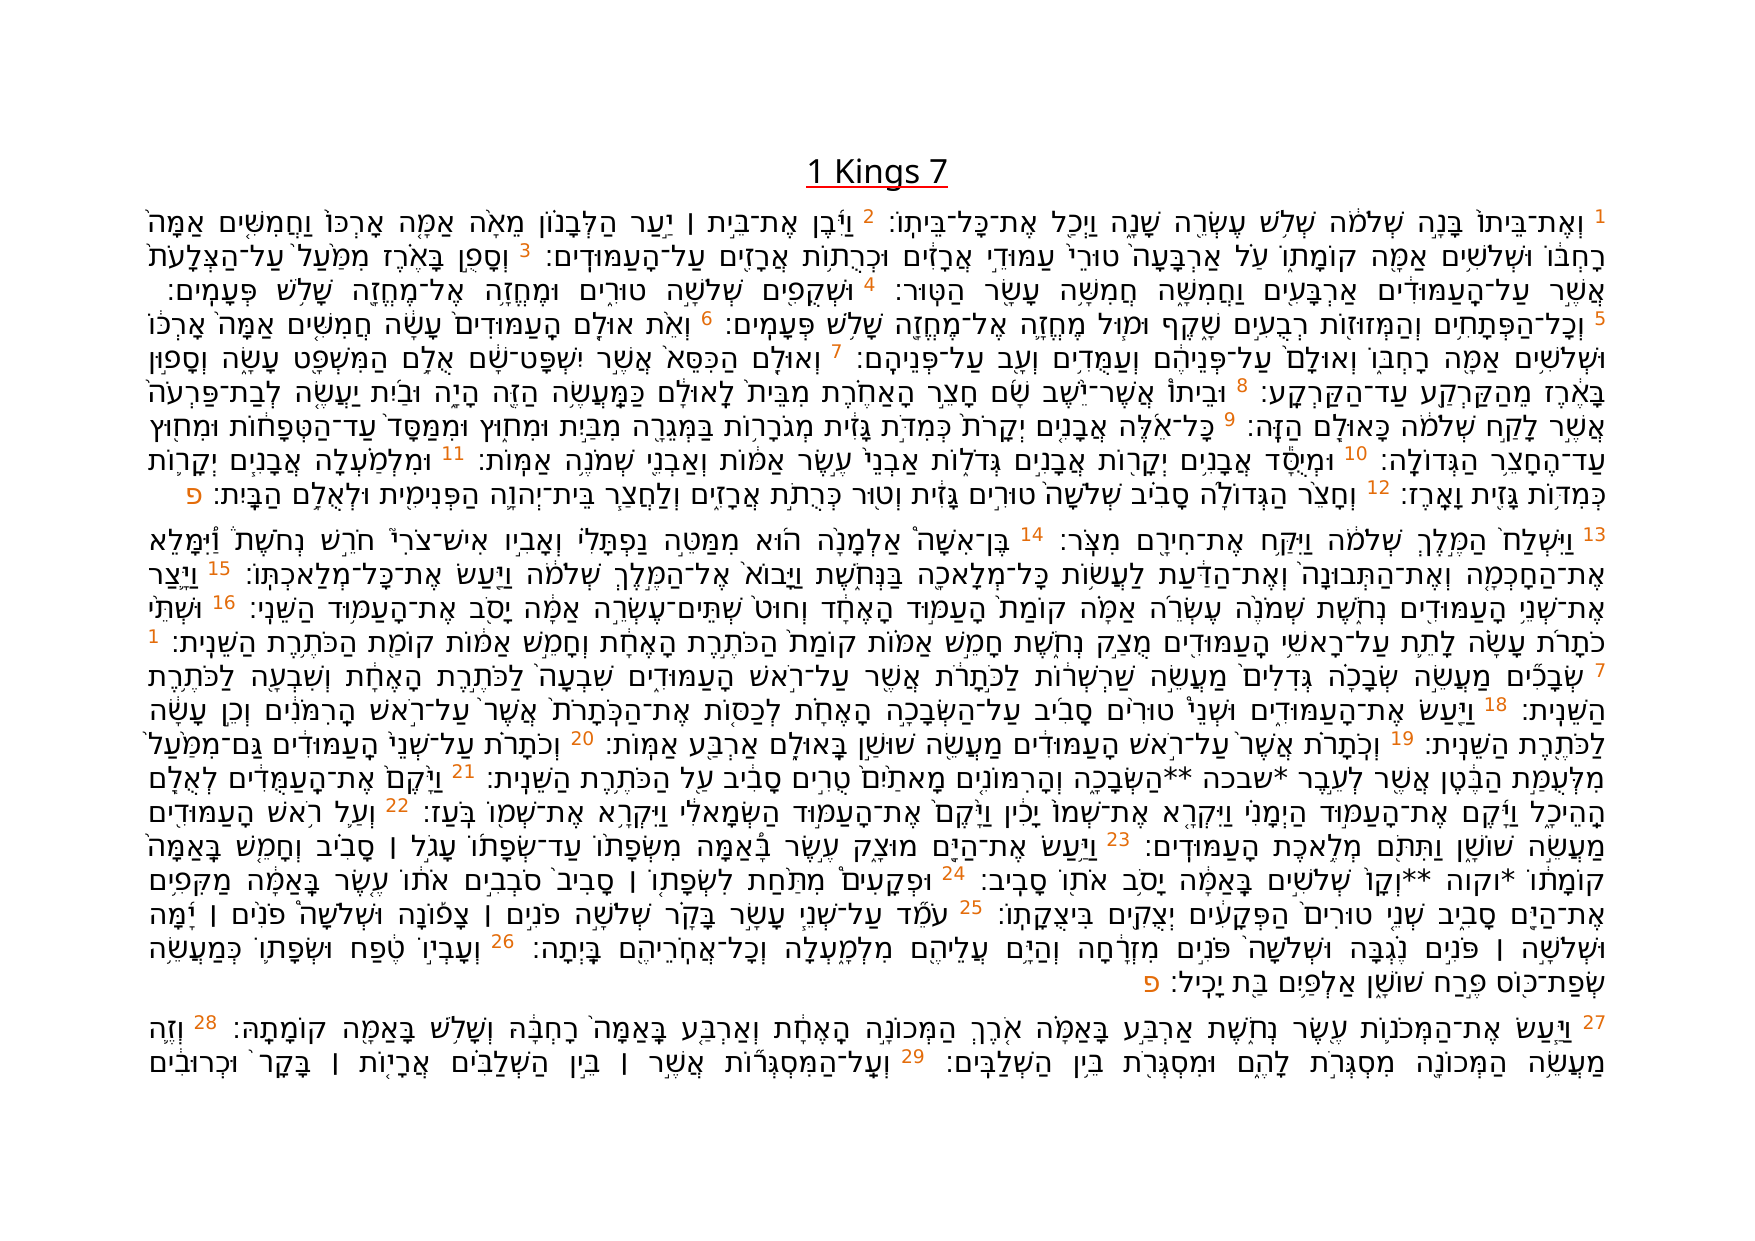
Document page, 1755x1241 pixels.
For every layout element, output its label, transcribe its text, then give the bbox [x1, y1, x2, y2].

text 13 וַיִּשְׁלַח֙ הַמֶּ֣לֶךְ שְׁלֹמֹ֔ה וַיִּקַּ֥ח אֶת־חִירָ֖ם מִצֹּֽר׃ ‬‬‬‬14 בֶּן־אִשָּׁה֩ אַלְמָנָ֨ה ה֜וּא מִמַּטֵּ֣ה נַפְתָּלִ֗י וְאָבִ֣יו אִישׁ־צֹרִי֮ חֹרֵ֣שׁ נְחֹשֶׁת֒ וַ֠יִּמָּלֵא אֶת־הַחָכְמָ֤ה וְאֶת־הַתְּבוּנָה֙ וְאֶת־הַדַּ֔עַת לַעֲשׂ֥וֹת כָּל־מְלָאכָ֖ה בַּנְּחֹ֑שֶׁת וַיָּבוֹא֙ אֶל־הַמֶּ֣לֶךְ שְׁלֹמֹ֔ה וַיַּ֖עַשׂ אֶת־כָּל־מְלַאכְתּֽוֹ׃ ‬‬‬‬15 וַיָּ֛צַר אֶת־שְׁנֵ֥י הָעַמּוּדִ֖ים נְחֹ֑שֶׁת שְׁמֹנֶ֨ה עֶשְׂרֵ֜ה אַמָּ֗ה קוֹמַת֙ הָעַמּ֣וּד הָאֶחָ֔ד וְחוּט֙ שְׁתֵּים־עֶשְׂרֵ֣ה אַמָּ֔ה יָסֹ֖ב אֶת־הָעַמּ֥וּד הַשֵּׁנִֽי׃ ‬‬‬‬16 וּשְׁתֵּ֨י כֹתָרֹ֜ת עָשָׂ֗ה לָתֵ֛ת עַל־רָאשֵׁ֥י הָֽעַמּוּדִ֖ים מֻצַ֣ק נְחֹ֑שֶׁת חָמֵ֣שׁ אַמּ֗וֹת קוֹמַת֙ הַכֹּתֶ֣רֶת הָאֶחָ֔ת וְחָמֵ֣שׁ אַמּ֔וֹת קוֹמַ֖ת הַכֹּתֶ֥רֶת הַשֵּׁנִֽית׃ ‬‬‬‬17 שְׂבָכִ֞ים מַעֲשֵׂ֣ה שְׂבָכָ֗ה גְּדִלִים֙ מַעֲשֵׂ֣ה שַׁרְשְׁר֔וֹת לַכֹּ֣תָרֹ֔ת אֲשֶׁ֖ר עַל־רֹ֣אשׁ הָעַמּוּדִ֑ים שִׁבְעָה֙ לַכֹּתֶ֣רֶת הָאֶחָ֔ת וְשִׁבְעָ֖ה לַכֹּתֶ֥רֶת הַשֵּׁנִֽית׃ ‬‬‬‬18 וַיַּ֖עַשׂ אֶת־הָעַמּוּדִ֑ים וּשְׁנֵי֩ טוּרִ֨ים סָבִ֜יב עַל־הַשְּׂבָכָ֣ה הָאֶחָ֗ת לְכַסּ֤וֹת אֶת־הַכֹּֽתָרֹת֙ אֲשֶׁר֙ עַל־רֹ֣אשׁ הָֽרִמֹּנִ֔ים וְכֵ֣ן עָשָׂ֔ה לַכֹּתֶ֖רֶת הַשֵּׁנִֽית׃ ‬‬‬‬19 וְכֹֽתָרֹ֗ת אֲשֶׁר֙ עַל־רֹ֣אשׁ הָעַמּוּדִ֔ים מַעֲשֵׂ֖ה שׁוּשַׁ֣ן בָּֽאוּלָ֑ם אַרְבַּ֖ע אַמּֽוֹת׃ ‬‬‬‬20 וְכֹתָרֹ֗ת עַל־שְׁנֵי֙ הָֽעַמּוּדִ֔ים גַּם־מִמַּ֙עַל֙ מִלְּעֻמַּ֣ת הַבֶּ֔טֶן אֲשֶׁ֖ר לְעֵ֣בֶר *שבכה **הַשְּׂבָכָ֑ה וְהָרִמּוֹנִ֤ים מָאתַ֙יִם֙ טֻרִ֣ים סָבִ֔יב עַ֖ל הַכֹּתֶ֥רֶת הַשֵּׁנִֽית׃ ‬‬‬‬21 וַיָּ֙קֶם֙ אֶת־הָֽעַמֻּדִ֔ים לְאֻלָ֖ם הַֽהֵיכָ֑ל וַיָּ֜קֶם אֶת־הָעַמּ֣וּד הַיְמָנִ֗י וַיִּקְרָ֤א אֶת־שְׁמוֹ֙ יָכִ֔ין וַיָּ֙קֶם֙ אֶת־הָעַמּ֣וּד הַשְּׂמָאלִ֔י וַיִּקְרָ֥א אֶת־שְׁמ֖וֹ בֹּֽעַז׃ ‬‬‬‬22 וְעַ֛ל רֹ֥אשׁ הָעַמּוּדִ֖ים מַעֲשֵׂ֣ה שׁוֹשָׁ֑ן וַתִּתֹּ֖ם מְלֶ֥אכֶת הָעַמּוּדִֽים׃ ‬‬‬‬23 וַיַּ֥עַשׂ אֶת־הַיָּ֖ם מוּצָ֑ק עֶ֣שֶׂר בָּ֠אַמָּה מִשְּׂפָת֨וֹ עַד־שְׂפָת֜וֹ עָגֹ֣ל ׀ סָבִ֗יב וְחָמֵ֤שׁ בָּֽאַמָּה֙ קוֹמָת֔וֹ *וקוה **וְקָו֙ שְׁלֹשִׁ֣ים בָּֽאַמָּ֔ה יָסֹ֥ב אֹת֖וֹ סָבִֽיב׃ ‬‬‬‬24 וּפְקָעִים֩ מִתַּ֨חַת לִשְׂפָת֤וֹ ׀ סָבִיב֙ סֹבְבִ֣ים אֹת֔וֹ עֶ֚שֶׂר בָּֽאַמָּ֔ה מַקִּפִ֥ים אֶת־הַיָּ֖ם סָבִ֑יב שְׁנֵ֤י טוּרִים֙ הַפְּקָעִ֔ים יְצֻקִ֖ים בִּיצֻקָתֽוֹ׃ ‬‬‬‬25 עֹמֵ֞ד עַל־שְׁנֵ֧י עָשָׂ֣ר בָּקָ֗ר שְׁלֹשָׁ֣ה פֹנִ֣ים ׀ צָפ֡וֹנָה וּשְׁלֹשָׁה֩ פֹנִ֨ים ׀ יָ֜מָּה וּשְׁלֹשָׁ֣ה ׀ פֹּנִ֣ים נֶ֗גְבָּה וּשְׁלֹשָׁה֙ פֹּנִ֣ים מִזְרָ֔חָה וְהַיָּ֥ם עֲלֵיהֶ֖ם מִלְמָ֑עְלָה וְכָל־אֲחֹֽרֵיהֶ֖ם בָּֽיְתָה׃ ‬‬‬‬26 וְעָבְי֣וֹ טֶ֔פַח וּשְׂפָת֛וֹ כְּמַעֲשֵׂ֥ה שְׂפַת־כּ֖וֹס פֶּ֣רַח שׁוֹשָׁ֑ן אַלְפַּ֥יִם בַּ֖ת יָכִֽיל׃ פ ‬‬‬‬‬‬‬‬‬‬‬‬‬‬‬‬‬‬ [148, 524, 1606, 999]
text 1 וְאֶת־בֵּיתוֹ֙ בָּנָ֣ה שְׁלֹמֹ֔ה שְׁלֹ֥שׁ עֶשְׂרֵ֖ה שָׁנָ֑ה וַיְכַ֖ל אֶת־כָּל־בֵּיתֽוֹ׃ ‬‬‬‬‬‬‬2 וַיִּ֜בֶן אֶת־בֵּ֣ית ׀ יַ֣עַר הַלְּבָנ֗וֹן מֵאָ֨ה אַמָּ֤ה אָרְכּוֹ֙ וַחֲמִשִּׁ֤ים אַמָּה֙ רָחְבּ֔וֹ וּשְׁלֹשִׁ֥ים אַמָּ֖ה קוֹמָת֑וֹ עַ֗ל אַרְבָּעָה֙ טוּרֵי֙ עַמּוּדֵ֣י אֲרָזִ֔ים וּכְרֻת֥וֹת אֲרָזִ֖ים עַל־הָעַמּוּדִֽים׃ ‬‬‬‬3 וְסָפֻ֣ן בָּאֶ֗רֶז מִמַּ֙עַל֙ עַל־הַצְּלָעֹת֙ אֲשֶׁ֣ר עַל־הָֽעַמּוּדִ֔ים אַרְבָּעִ֖ים וַחֲמִשָּׁ֑ה חֲמִשָּׁ֥ה עָשָׂ֖ר הַטּֽוּר׃ ‬‬‬‬4 וּשְׁקֻפִ֖ים שְׁלֹשָׁ֣ה טוּרִ֑ים וּמֶחֱזָ֥ה אֶל־מֶחֱזָ֖ה שָׁלֹ֥שׁ פְּעָמִֽים׃ ‬‬‬‬5 וְכָל־הַפְּתָחִ֥ים וְהַמְּזוּז֖וֹת רְבֻעִ֣ים שָׁ֑קֶף וּמ֧וּל מֶחֱזָ֛ה אֶל־מֶחֱזָ֖ה שָׁלֹ֥שׁ פְּעָמִֽים׃ ‬‬‬‬6 וְאֵ֨ת אוּלָ֤ם הָֽעַמּוּדִים֙ עָשָׂ֔ה חֲמִשִּׁ֤ים אַמָּה֙ אָרְכּ֔וֹ וּשְׁלֹשִׁ֥ים אַמָּ֖ה רָחְבּ֑וֹ וְאוּלָם֙ עַל־פְּנֵיהֶ֔ם וְעַמֻּדִ֥ים וְעָ֖ב עַל־פְּנֵיהֶֽם׃ ‬‬‬‬7 וְאוּלָ֤ם הַכִּסֵּא֙ אֲשֶׁ֣ר יִשְׁפָּט־שָׁ֔ם אֻלָ֥ם הַמִּשְׁפָּ֖ט עָשָׂ֑ה וְסָפ֣וּן בָּאֶ֔רֶז מֵהַקַּרְקַ֖ע עַד־הַקַּרְקָֽע׃ ‬‬‬‬8 וּבֵיתוֹ֩ אֲשֶׁר־יֵ֨שֶׁב שָׁ֜ם חָצֵ֣ר הָאַחֶ֗רֶת מִבֵּית֙ לָֽאוּלָ֔ם כַּמַּֽעֲשֶׂ֥ה הַזֶּ֖ה הָיָ֑ה וּבַ֜יִת יַעֲשֶׂ֤ה לְבַת־פַּרְעֹה֙ אֲשֶׁ֣ר לָקַ֣ח שְׁלֹמֹ֔ה כָּאוּלָ֖ם הַזֶּֽה׃ ‬‬‬‬9 כָּל־אֵ֜לֶּה אֲבָנִ֤ים יְקָרֹת֙ כְּמִדֹּ֣ת גָּזִ֔ית מְגֹרָר֥וֹת בַּמְּגֵרָ֖ה מִבַּ֣יִת וּמִח֑וּץ וּמִמַּסָּד֙ עַד־הַטְּפָח֔וֹת וּמִח֖וּץ עַד־הֶחָצֵ֥ר הַגְּדוֹלָֽה׃ ‬‬‬‬10 וּמְיֻסָּ֕ד אֲבָנִ֥ים יְקָר֖וֹת אֲבָנִ֣ים גְּדֹל֑וֹת אַבְנֵי֙ עֶ֣שֶׂר אַמּ֔וֹת וְאַבְנֵ֖י שְׁמֹנֶ֥ה אַמּֽוֹת׃ ‬‬‬‬11 וּמִלְמַ֗עְלָה אֲבָנִ֧ים יְקָר֛וֹת כְּמִדּ֥וֹת גָּזִ֖ית וָאָֽרֶז׃ ‬‬‬‬12 וְחָצֵ֨ר הַגְּדוֹלָ֜ה סָבִ֗יב שְׁלֹשָׁה֙ טוּרִ֣ים גָּזִ֔ית וְט֖וּר כְּרֻתֹ֣ת אֲרָזִ֑ים וְלַחֲצַ֧ר בֵּית־יְהוָ֛ה הַפְּנִימִ֖ית וּלְאֻלָ֥ם הַבָּֽיִת׃ פ ‬‬‬‬‬‬‬‬‬‬‬‬‬‬‬ [148, 206, 1606, 511]
text 27 וַיַּ֧עַשׂ אֶת־הַמְּכֹנ֛וֹת עֶ֖שֶׂר נְחֹ֑שֶׁת אַרְבַּ֣ע בָּאַמָּ֗ה אֹ֚רֶךְ הַמְּכוֹנָ֣ה הָֽאֶחָ֔ת וְאַרְבַּ֤ע בָּֽאַמָּה֙ רָחְבָּ֔הּ וְשָׁלֹ֥שׁ בָּאַמָּ֖ה קוֹמָתָֽהּ׃ ‬‬‬‬28 וְזֶ֛ה מַעֲשֵׂ֥ה הַמְּכוֹנָ֖ה מִסְגְּרֹ֣ת לָהֶ֑ם וּמִסְגְּרֹ֖ת בֵּ֥ין הַשְׁלַבִּֽים׃ ‬‬‬‬29 וְעַֽל־הַמִּסְגְּר֞וֹת אֲשֶׁ֣ר ׀ בֵּ֣ין הַשְׁלַבִּ֗ים אֲרָי֤וֹת ׀ בָּקָר֙ וּכְרוּבִ֔ים וְעַל־הַשְׁלַבִּ֖ים כֵּ֣ן מִמָּ֑עַל וּמִתַּ֙חַת֙ לַאֲרָי֣וֹת וְלַבָּקָ֔ר לֹי֖וֹת מַעֲשֵׂ֥ה מוֹרָֽד׃ ‬‬‬‬30 וְאַרְבָּעָה֩ אוֹפַנֵּ֨י נְחֹ֜שֶׁת לַמְּכוֹנָ֤ה הָֽאַחַת֙ וְסַרְנֵ֣י נְחֹ֔שֶׁת וְאַרְבָּעָ֥ה פַעֲמֹתָ֖יו כְּתֵפֹ֣ת לָהֶ֑ם מִתַּ֤חַת לַכִּיֹּר֙ הַכְּתֵפֹ֣ת יְצֻק֔וֹת מֵעֵ֥בֶר אִ֖ישׁ לֹיֽוֹת׃ ‬‬‬‬31 וּ֠פִיהוּ מִבֵּ֨ית לַכֹּתֶ֤רֶת וָמַ֙עְלָה֙ בָּֽאַמָּ֔ה וּפִ֙יהָ֙ עָגֹ֣ל מַעֲשֵׂה־כֵ֔ן אַמָּ֖ה וַחֲצִ֣י הָֽאַמָּ֑ה וְגַם־עַל־פִּ֙יהָ֙ מִקְלָע֔וֹת וּמִסְגְּרֹתֵיהֶ֥ם מְרֻבָּע֖וֹת לֹ֥א עֲגֻלּֽוֹת׃ ‬‬‬‬32 וְאַרְבַּ֣עַת הָאֽוֹפַנִּ֗ים לְמִתַּ֙חַת֙ לַֽמִּסְגְּר֔וֹת וִיד֥וֹת הָאֽוֹפַנִּ֖ים בַּמְּכוֹנָ֑ה וְקוֹמַת֙ הָאוֹפַ֣ן הָאֶחָ֔ד אַמָּ֖ה וַחֲצִ֥י הָאַמָּֽה׃ ‬‬‬‬33 וּמַֽעֲשֵׂה֙ הָא֣וֹפַנִּ֔ים כְּמַעֲשֵׂ֖ה אוֹפַ֣ן הַמֶּרְכָּבָ֑ה יְדוֹתָ֣ם וְגַבֵּיהֶ֗ם וְחִשֻּׁקֵיהֶ֛ם וְחִשֻּׁרֵיהֶ֖ם הַכֹּ֥ל מוּצָֽק׃ ‬‬‬‬34 וְאַרְבַּ֣ע כְּתֵפ֔וֹת אֶ֚ל אַרְבַּ֣ע פִּנּ֔וֹת הַמְּכֹנָ֖ה הָֽאֶחָ֑ת מִן־הַמְּכֹנָ֖ה כְּתֵפֶֽיהָ׃ ‬‬‬‬35 וּבְרֹ֣אשׁ הַמְּכוֹנָ֗ה חֲצִ֧י הָאַמָּ֛ה קוֹמָ֖ה עָגֹ֣ל ׀ סָבִ֑יב וְעַ֨ל רֹ֤אשׁ הַמְּכֹנָה֙ יְדֹתֶ֔יהָ וּמִסְגְּרֹתֶ֖יהָ מִמֶּֽנָּה׃ ‬‬‬‬36 וַיְפַתַּ֤ח עַל־הַלֻּחֹת֙ יְדֹתֶ֔יהָ וְעַל֙ *ומסגרתיה **מִסְגְּרֹתֶ֔יהָ כְּרוּבִ֖ים אֲרָי֣וֹת וְתִמֹרֹ֑ת כְּמַֽעַר־אִ֥ישׁ וְלֹי֖וֹת סָבִֽיב׃ ‬‬‬‬37 כָּזֹ֣את עָשָׂ֔ה אֵ֖ת עֶ֣שֶׂר הַמְּכֹנ֑וֹת מוּצָ֨ק אֶחָ֜ד מִדָּ֥ה אַחַ֛ת קֶ֥צֶב אֶחָ֖ד לְכֻלָּֽהְנָה׃ ס ‬‬‬‬38 וַיַּ֛עַשׂ עֲשָׂרָ֥ה כִיֹּר֖וֹת נְחֹ֑שֶׁת אַרְבָּעִ֨ים בַּ֜ת יָכִ֣יל ׀ הַכִּיּ֣וֹר הָאֶחָ֗ד אַרְבַּ֤ע בָּֽאַמָּה֙ הַכִּיּ֣וֹר הָאֶחָ֔ד כִּיּ֤וֹר אֶחָד֙ עַל־הַמְּכוֹנָ֣ה הָאַחַ֔ת לְעֶ֖שֶׂר הַמְּכֹנֽוֹת׃ ‬‬‬‬39 וַיִּתֵּן֙ אֶת־הַמְּכֹנ֔וֹת חָמֵ֞שׁ עַל־כֶּ֤תֶף הַבַּ֙יִת֙ מִיָּמִ֔ין וְחָמֵ֛שׁ עַל־כֶּ֥תֶף הַבַּ֖יִת מִשְּׂמֹאל֑וֹ וְאֶת־הַיָּ֗ם נָתַ֞ן מִכֶּ֨תֶף הַבַּ֧יִת הַיְמָנִ֛ית קֵ֖דְמָה מִמּ֥וּל נֶֽגֶב׃ ס ‬‬‬‬40 וַיַּ֣עַשׂ חִיר֔וֹם אֶת־הַ֨כִּיֹּר֔וֹת וְאֶת־הַיָּעִ֖ים וְאֶת־הַמִּזְרָק֑וֹת וַיְכַ֣ל חִירָ֗ם לַֽעֲשׂוֹת֙ אֶת־כָּל־הַמְּלָאכָ֔ה אֲשֶׁ֥ר עָשָׂ֛ה לַמֶּ֥לֶךְ שְׁלֹמֹ֖ה בֵּ֥ית יְהוָֽה׃ ‬‬‬‬41 עַמֻּדִ֣ים שְׁנַ֔יִם וְגֻלֹּ֧ת הַכֹּתָרֹ֛ת אֲשֶׁר־עַל־רֹ֥אשׁ הָֽעַמֻּדִ֖ים שְׁתָּ֑יִם וְהַשְּׂבָכ֣וֹת שְׁתַּ֔יִם לְכַסּ֗וֹת אֶת־שְׁתֵּי֙ גֻּלֹּ֣ת הַכֹּֽתָרֹ֔ת אֲשֶׁ֖ר עַל־רֹ֥אשׁ הָעַמּוּדִֽים׃ ‬‬‬‬42 וְאֶת־הָרִמֹּנִ֛ים אַרְבַּ֥ע מֵא֖וֹת לִשְׁתֵּ֣י הַשְּׂבָכ֑וֹת שְׁנֵֽי־טוּרִ֤ים רִמֹּנִים֙ לַשְּׂבָכָ֣ה הָֽאֶחָ֔ת לְכַסּ֗וֹת אֶת־שְׁתֵּי֙ גֻּלֹּ֣ת הַכֹּֽתָרֹ֔ת אֲשֶׁ֖ר עַל־פְּנֵ֥י הָעַמּוּדִֽים׃ ‬‬‬‬43 וְאֶת־הַמְּכֹנ֖וֹת עָ֑שֶׂר וְאֶת־הַכִּיֹּרֹ֥ת עֲשָׂרָ֖ה עַל־הַמְּכֹנֽוֹת׃ ‬‬‬‬44 וְאֶת־הַיָּ֖ם הָאֶחָ֑ד וְאֶת־הַבָּקָ֥ר שְׁנֵים־עָשָׂ֖ר תַּ֥חַת הַיָּֽם׃ ‬‬‬‬45 וְאֶת־הַסִּיר֨וֹת וְאֶת־הַיָּעִ֜ים וְאֶת־הַמִּזְרָק֗וֹת וְאֵת֙ כָּל־הַכֵּלִ֣ים *האהל **הָאֵ֔לֶה אֲשֶׁ֨ר עָשָׂ֥ה חִירָ֛ם לַמֶּ֥לֶךְ שְׁלֹמֹ֖ה בֵּ֣ית יְהוָ֑ה נְחֹ֖שֶׁת מְמֹרָֽט׃ ‬‬‬‬46 בְּכִכַּ֤ר הַיַּרְדֵּן֙ יְצָקָ֣ם הַמֶּ֔לֶךְ בְּמַעֲבֵ֖ה הָאֲדָמָ֑ה בֵּ֥ין סֻכּ֖וֹת וּבֵ֥ין צָרְתָֽן׃ ‬‬‬‬47 וַיַּנַּ֤ח שְׁלֹמֹה֙ אֶת־כָּל־הַכֵּלִ֔ים מֵרֹ֖ב מְאֹ֣ד מְאֹ֑ד לֹ֥א נֶחְקַ֖ר מִשְׁקַ֥ל הַנְּחֹֽשֶׁת׃ ‬‬‬‬48 וַיַּ֣עַשׂ שְׁלֹמֹ֔ה אֵ֚ת כָּל־הַכֵּלִ֔ים אֲשֶׁ֖ר בֵּ֣ית יְהוָ֑ה אֵ֚ת מִזְבַּ֣ח הַזָּהָ֔ב וְאֶת־הַשֻּׁלְחָ֗ן אֲשֶׁ֥ר עָלָ֛יו לֶ֥חֶם הַפָּנִ֖ים זָהָֽב׃ ‬‬‬‬49 וְאֶת־הַ֠מְּנֹרוֹת חָמֵ֨שׁ מִיָּמִ֜ין וְחָמֵ֧שׁ מִשְּׂמֹ֛אול לִפְנֵ֥י הַדְּבִ֖יר זָהָ֣ב סָג֑וּר וְהַפֶּ֧רַח וְהַנֵּרֹ֛ת וְהַמֶּלְקַחַ֖יִם זָהָֽב׃ ‬‬‬‬50 וְ֠הַסִּפּוֹת וְהַֽמְזַמְּר֧וֹת וְהַמִּזְרָק֛וֹת וְהַכַּפּ֥וֹת וְהַמַּחְתּ֖וֹת זָהָ֣ב סָג֑וּר וְהַפֹּת֡וֹת לְדַלְתוֹת֩ הַבַּ֨יִת הַפְּנִימִ֜י לְקֹ֣דֶשׁ הַקֳּדָשִׁ֗ים לְדַלְתֵ֥י הַבַּ֛יִת לַהֵיכָ֖ל זָהָֽב׃ פ ‬‬‬‬‬‬‬‬‬‬‬‬‬‬‬‬‬‬‬‬‬‬‬‬‬‬‬‬ [148, 1012, 1606, 1079]
text 1 Kings 7 [148, 148, 1606, 193]
